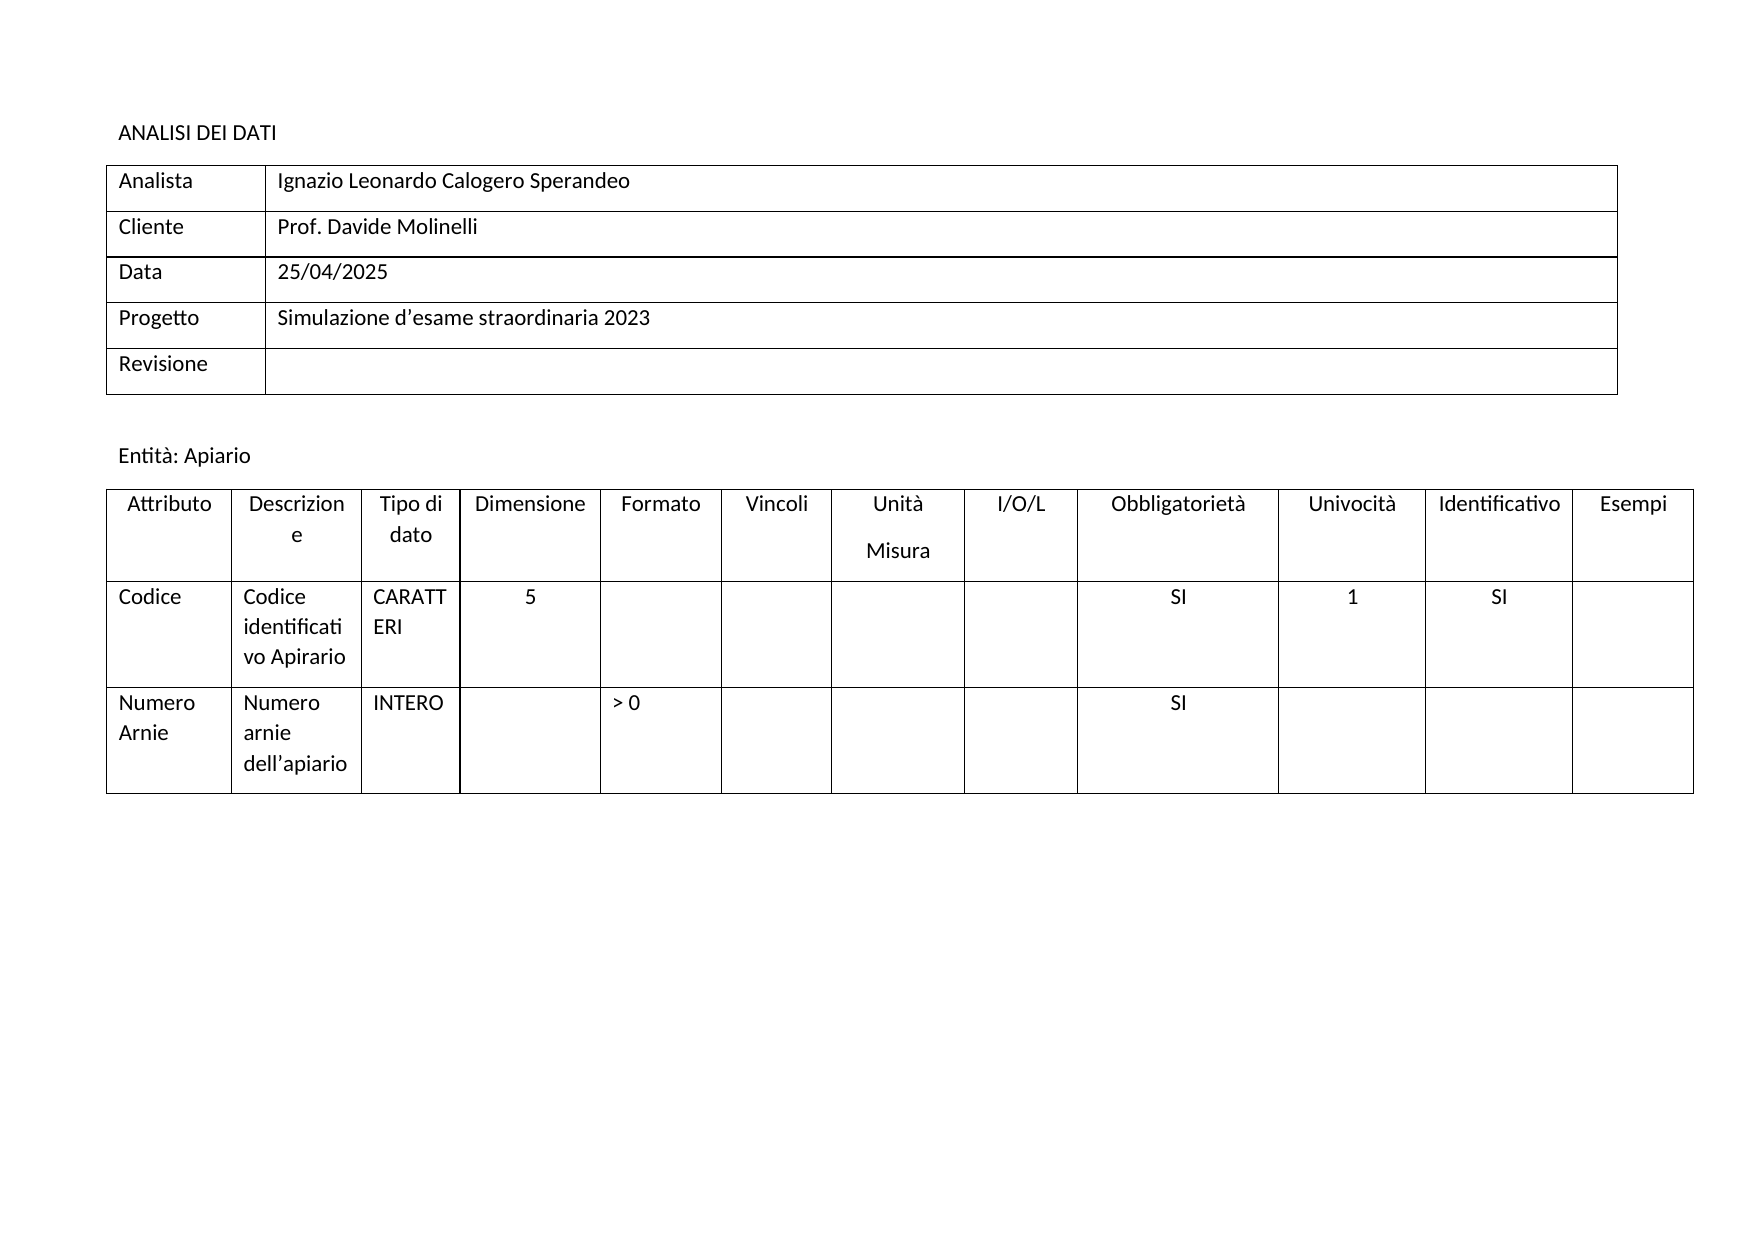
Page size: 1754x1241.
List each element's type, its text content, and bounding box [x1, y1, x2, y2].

text ANALISI DEI DATI [118, 118, 1606, 146]
table_cell [722, 688, 831, 793]
table_cell SI [1078, 688, 1278, 793]
table_cell [722, 582, 831, 687]
table_cell CARATTERI [362, 582, 459, 687]
table_cell Progetto [107, 303, 265, 348]
table_header Ignazio Leonardo Calogero Sperandeo [266, 166, 1617, 211]
table_cell Numero arnie dell’apiario [232, 688, 361, 793]
table_cell [461, 688, 600, 793]
table_header Descrizione [232, 490, 361, 581]
table_cell Numero Arnie [107, 688, 231, 793]
table_cell [1573, 582, 1693, 687]
table_cell [965, 688, 1077, 793]
table_cell [266, 349, 1617, 394]
table_header Analista [107, 166, 265, 211]
table_header Identificativo [1426, 490, 1572, 581]
table_cell 25/04/2025 [266, 258, 1617, 302]
table_cell Revisione [107, 349, 265, 394]
table_cell SI [1078, 582, 1278, 687]
table_cell [1573, 688, 1693, 793]
table_cell [832, 688, 964, 793]
table_cell SI [1426, 582, 1572, 687]
table_header Unità Misura [832, 490, 964, 581]
table_header Dimensione [461, 490, 600, 581]
table_header Vincoli [722, 490, 831, 581]
table_header I/O/L [965, 490, 1077, 581]
table_header Univocità [1279, 490, 1425, 581]
table_header Obbligatorietà [1078, 490, 1278, 581]
table_cell 1 [1279, 582, 1425, 687]
table_cell Cliente [107, 212, 265, 256]
table_header Attributo [107, 490, 231, 581]
table_cell > 0 [601, 688, 721, 793]
text Entità: Apiario [118, 442, 1606, 469]
table_cell [601, 582, 721, 687]
table_cell INTERO [362, 688, 459, 793]
table_cell Codice [107, 582, 231, 687]
table_cell [832, 582, 964, 687]
table_cell Codice identificativo Apirario [232, 582, 361, 687]
table_header Esempi [1573, 490, 1693, 581]
table_header Tipo di dato [362, 490, 459, 581]
table_cell Data [107, 258, 265, 302]
table_cell 5 [461, 582, 600, 687]
table_cell [965, 582, 1077, 687]
table_cell [1279, 688, 1425, 793]
table_header Formato [601, 490, 721, 581]
table_cell [1426, 688, 1572, 793]
table_cell Simulazione d’esame straordinaria 2023 [266, 303, 1617, 348]
table_cell Prof. Davide Molinelli [266, 212, 1617, 256]
